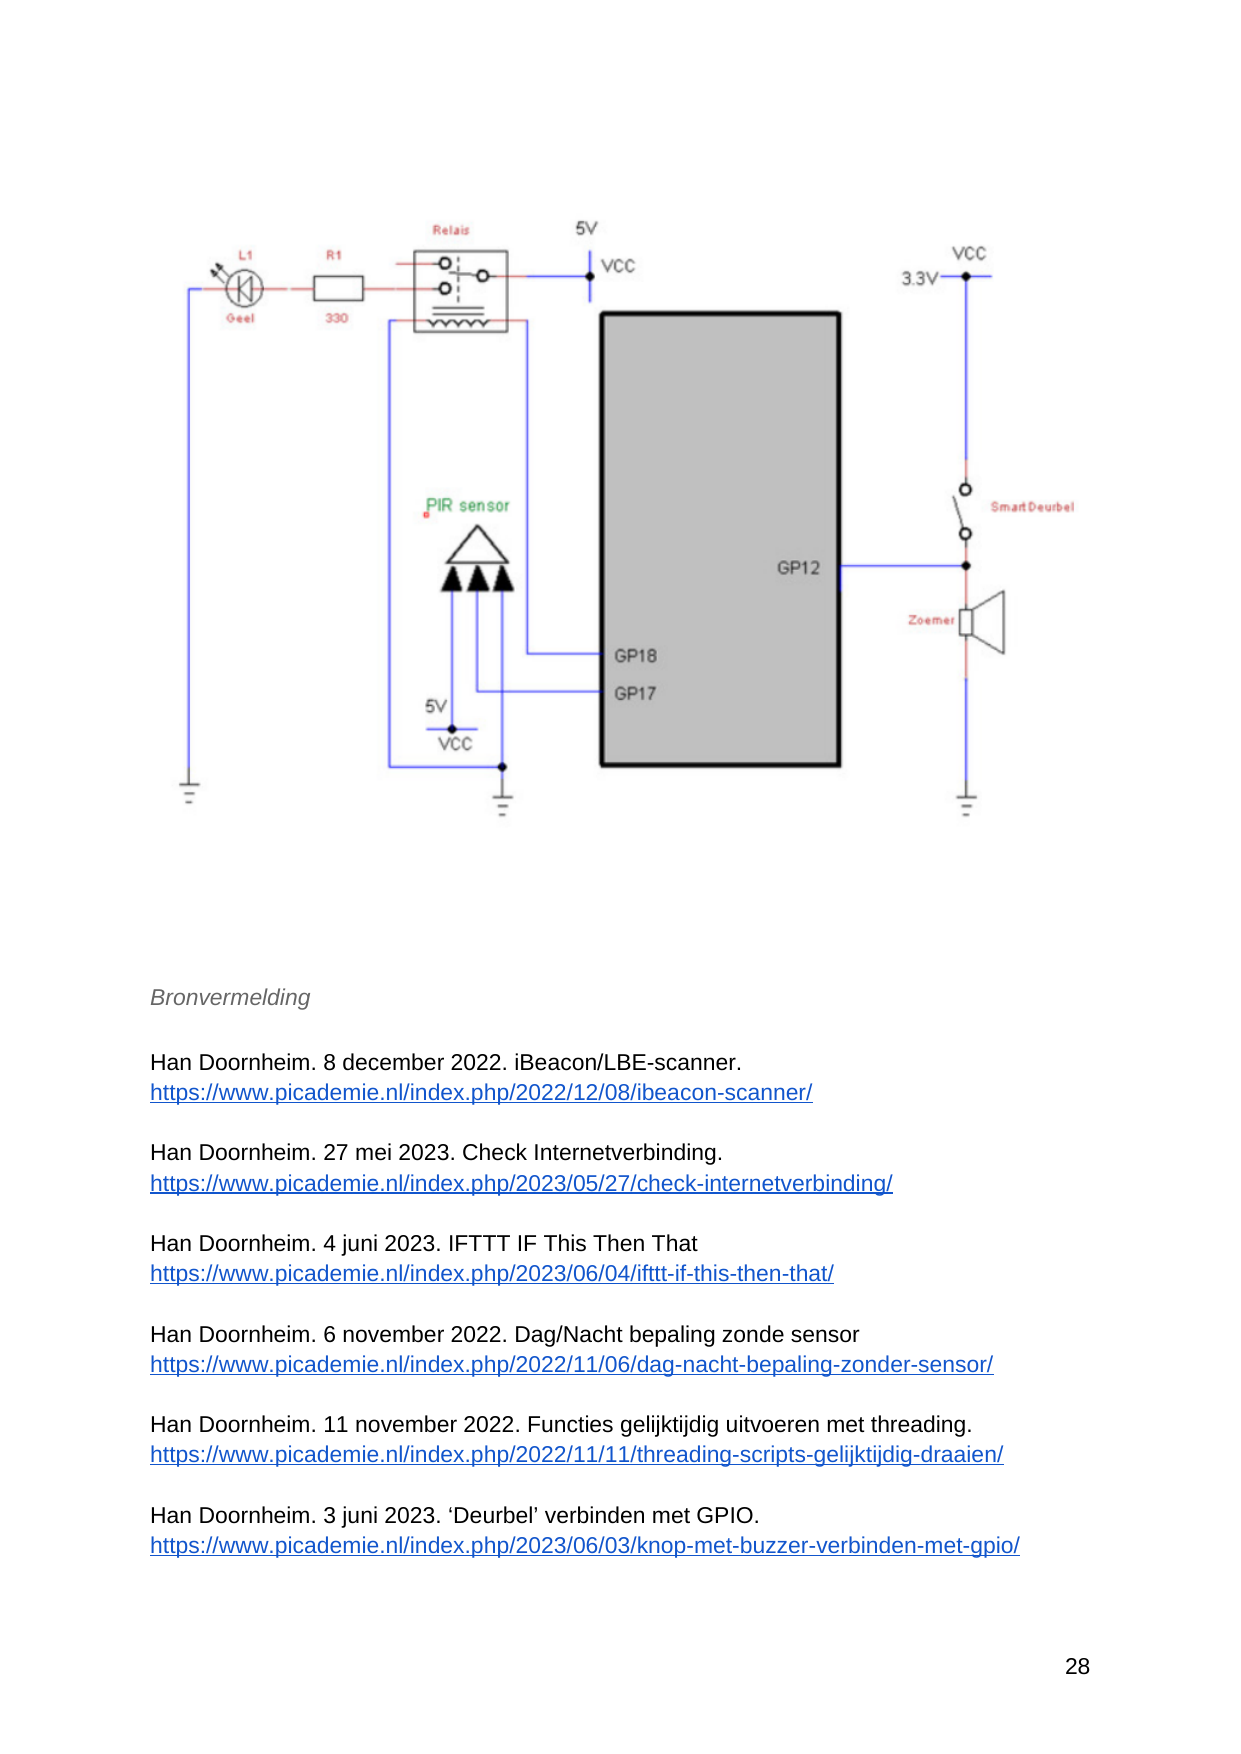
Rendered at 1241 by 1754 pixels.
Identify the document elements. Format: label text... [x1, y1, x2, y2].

text Han Doornheim. 4 juni 2023. IFTTT IF This Then That [150, 1230, 1090, 1256]
picture [150, 192, 1091, 835]
text https://www.picademie.nl/index.php/2023/05/27/check-internetverbinding/ [150, 1169, 1090, 1196]
text Han Doornheim. 11 november 2022. Functies gelijktijdig uitvoeren met threading. [150, 1411, 1090, 1438]
text Han Doornheim. 27 mei 2023. Check Internetverbinding. [150, 1139, 1090, 1166]
text https://www.picademie.nl/index.php/2022/12/08/ibeacon-scanner/ [150, 1079, 1090, 1105]
subtitle Bronvermelding [150, 984, 1090, 1010]
text https://www.picademie.nl/index.php/2023/06/03/knop-met-buzzer-verbinden-met-gpio/ [150, 1532, 1090, 1558]
text https://www.picademie.nl/index.php/2022/11/11/threading-scripts-gelijktijdig-draaien/ [150, 1441, 1090, 1468]
text Han Doornheim. 3 juni 2023. ‘Deurbel’ verbinden met GPIO. [150, 1502, 1090, 1528]
text Han Doornheim. 8 december 2022. iBeacon/LBE-scanner. [150, 1049, 1090, 1075]
text https://www.picademie.nl/index.php/2023/06/04/ifttt-if-this-then-that/ [150, 1260, 1090, 1287]
text Han Doornheim. 6 november 2022. Dag/Nacht bepaling zonde sensor [150, 1321, 1090, 1347]
text https://www.picademie.nl/index.php/2022/11/06/dag-nacht-bepaling-zonder-sensor/ [150, 1351, 1090, 1377]
